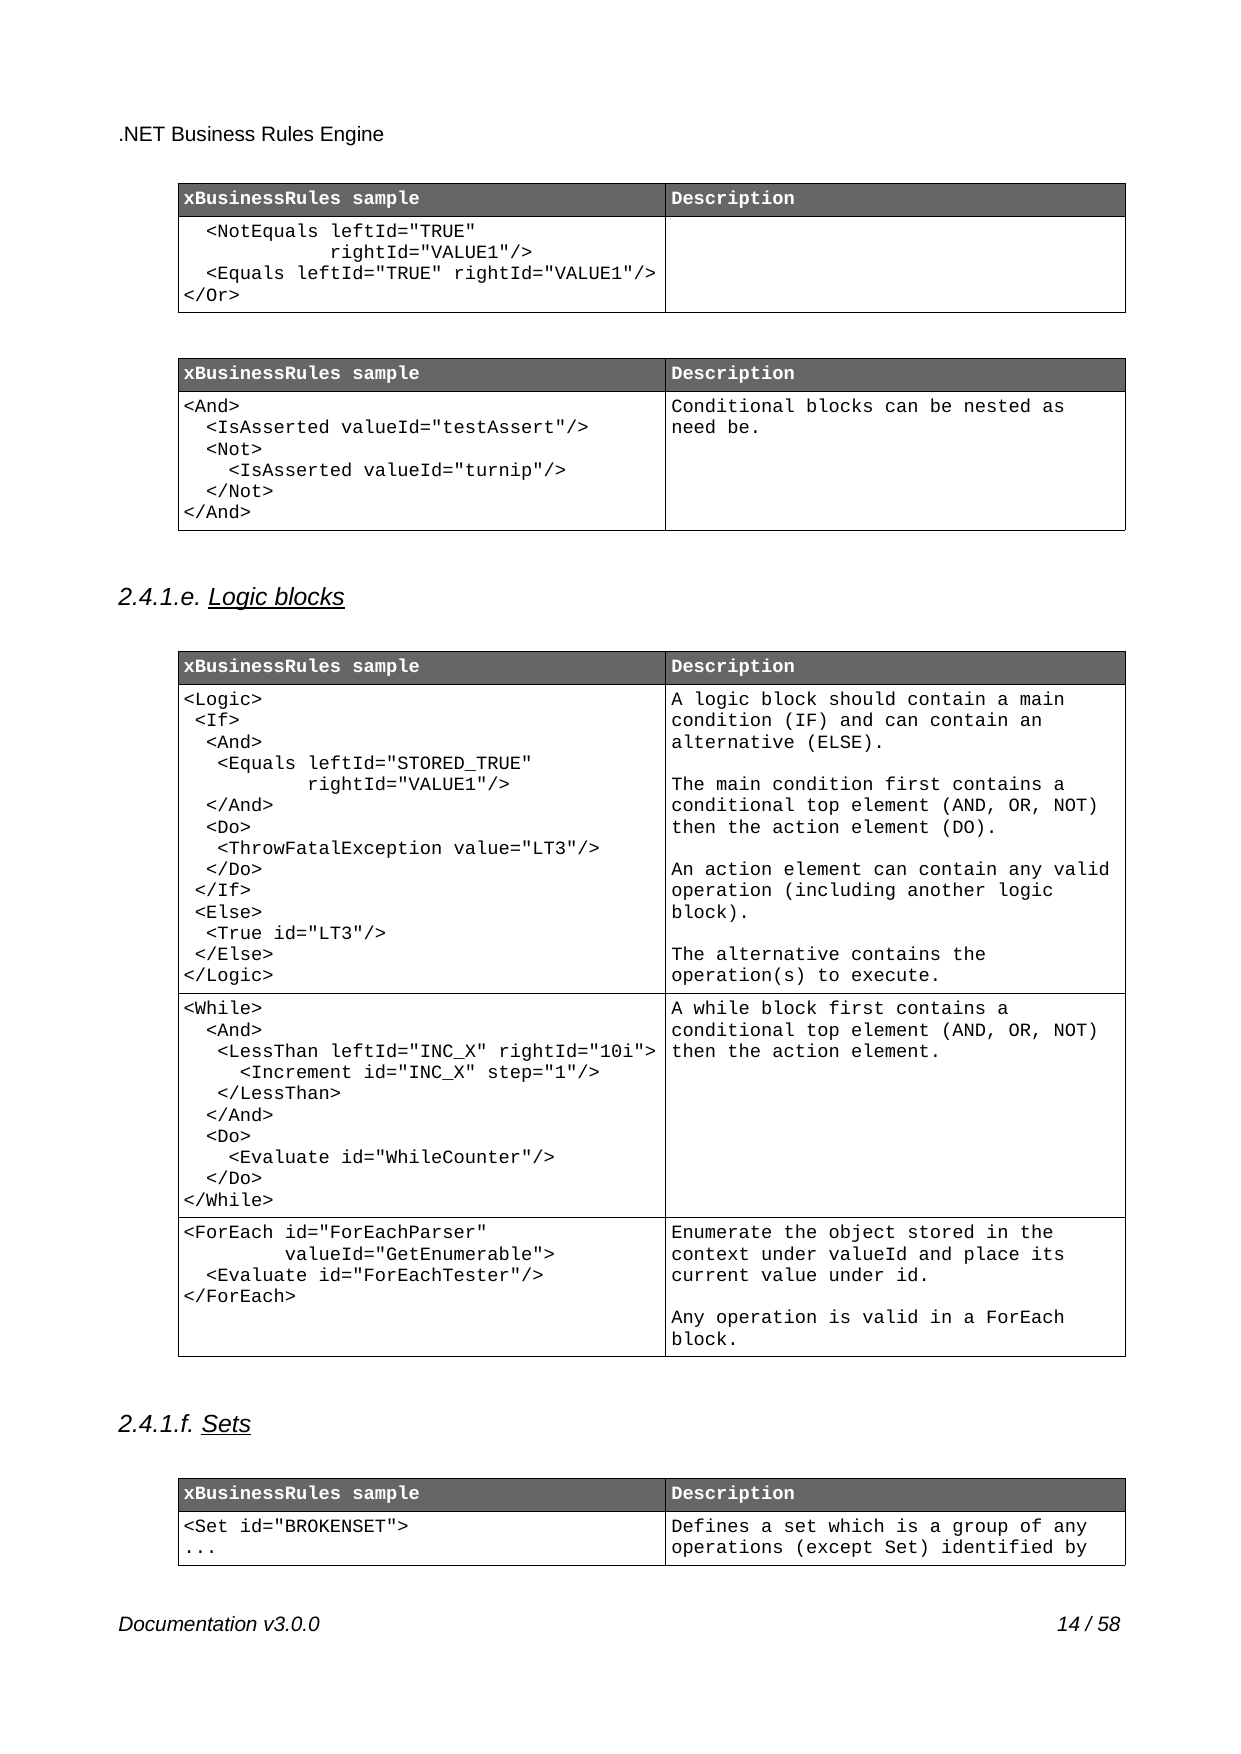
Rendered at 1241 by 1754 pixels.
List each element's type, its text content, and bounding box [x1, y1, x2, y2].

table_header Description [666, 184, 1125, 216]
table_header Description [666, 652, 1125, 684]
subtitle Sets [118, 1409, 1124, 1437]
table_header xBusinessRules sample [179, 1479, 665, 1511]
table_cell [666, 217, 1125, 312]
table_cell A logic block should contain a main condition (IF) and can contain an alternative (ELSE). The main condition first contains a conditional top element (AND, OR, NOT) then the action element (DO). An action element can contain any valid operation (including another logic block). The alternative contains the operation(s) to execute. [666, 685, 1125, 993]
table_cell Defines a set which is a group of any operations (except Set) identified by [666, 1512, 1125, 1565]
table_cell Enumerate the object stored in the context under valueId and place its current value under id. Any operation is valid in a ForEach block. [666, 1218, 1125, 1356]
table_cell <Set id="BROKENSET"> ... [179, 1512, 665, 1565]
table_cell Conditional blocks can be nested as need be. [666, 392, 1125, 530]
table_cell A while block first contains a conditional top element (AND, OR, NOT) then the action element. [666, 994, 1125, 1217]
table_header Description [666, 359, 1125, 391]
table_header xBusinessRules sample [179, 652, 665, 684]
table_cell <NotEquals leftId="TRUE" rightId="VALUE1"/> <Equals leftId="TRUE" rightId="VALUE1"/> </Or> [179, 217, 665, 312]
table_cell <ForEach id="ForEachParser" valueId="GetEnumerable"> <Evaluate id="ForEachTester"/> </ForEach> [179, 1218, 665, 1356]
table_cell <And> <IsAsserted valueId="testAssert"/> <Not> <IsAsserted valueId="turnip"/> </Not> </And> [179, 392, 665, 530]
subtitle Logic blocks [118, 583, 1124, 611]
table_header Description [666, 1479, 1125, 1511]
table_cell <While> <And> <LessThan leftId="INC_X" rightId="10i"> <Increment id="INC_X" step="1"/> </LessThan> </And> <Do> <Evaluate id="WhileCounter"/> </Do> </While> [179, 994, 665, 1217]
table_header xBusinessRules sample [179, 184, 665, 216]
table_cell <Logic> <If> <And> <Equals leftId="STORED_TRUE" rightId="VALUE1"/> </And> <Do> <ThrowFatalException value="LT3"/> </Do> </If> <Else> <True id="LT3"/> </Else> </Logic> [179, 685, 665, 993]
table_header xBusinessRules sample [179, 359, 665, 391]
